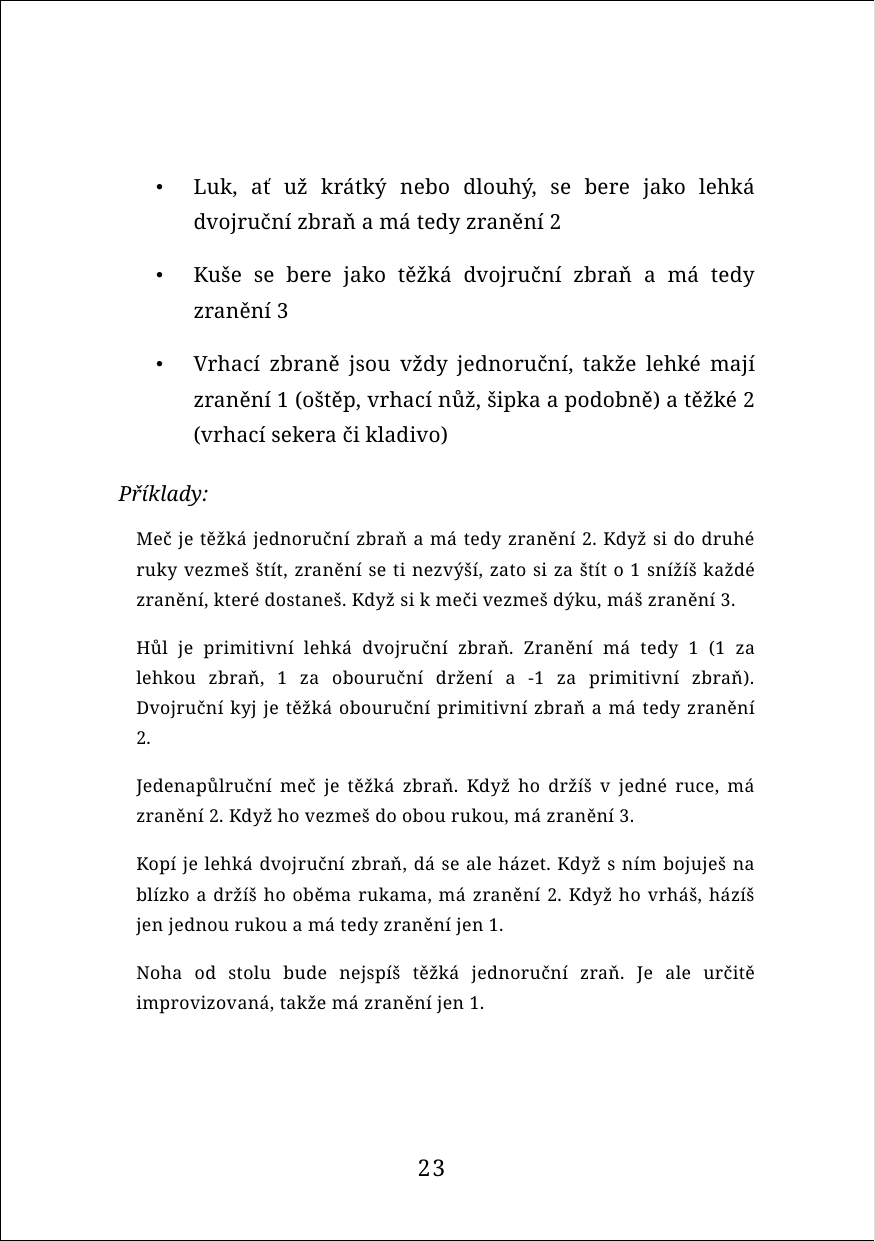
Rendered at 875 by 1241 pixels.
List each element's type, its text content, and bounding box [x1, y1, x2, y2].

text Noha od stolu bude nejspíš těžká jednoruční zraň. Je ale určitě improvizovaná, takže má zranění jen 1. [136, 960, 756, 1014]
text Jedenapůlruční meč je těžká zbraň. Když ho držíš v jedné ruce, má zranění 2. Když ho vezmeš do obou rukou, má zranění 3. [136, 774, 756, 828]
text Meč je těžká jednoruční zbraň a má tedy zranění 2. Když si do druhé ruky vezmeš štít, zranění se ti nezvýší, zato si za štít o 1 snížíš každé zranění, které dostaneš. Když si k meči vezmeš dýku, máš zranění 3. [136, 527, 756, 611]
text Hůl je primitivní lehká dvojruční zbraň. Zranění má tedy 1 (1 za lehkou zbraň, 1 za obouruční držení a -1 za primitivní zbraň). Dvojruční kyj je těžká obouruční primitivní zbraň a má tedy zranění 2. [136, 635, 756, 750]
list Kuše se bere jako těžká dvojruční zbraň a má tedy zranění 3 [156, 261, 756, 324]
text Kopí je lehká dvojruční zbraň, dá se ale házet. Když s ním bojuješ na blízko a držíš ho oběma rukama, má zranění 2. Když ho vrháš, házíš jen jednou rukou a má tedy zranění jen 1. [136, 852, 756, 936]
list Luk, ať už krátký nebo dlouhý, se bere jako lehká dvojruční zbraň a má tedy zranění 2 [156, 172, 756, 236]
list Vrhací zbraně jsou vždy jednoruční, takže lehké mají zranění 1 (oštěp, vrhací nůž, šipka a podobně) a těžké 2 (vrhací sekera či kladivo) [156, 349, 756, 449]
text Příklady: [118, 479, 756, 508]
